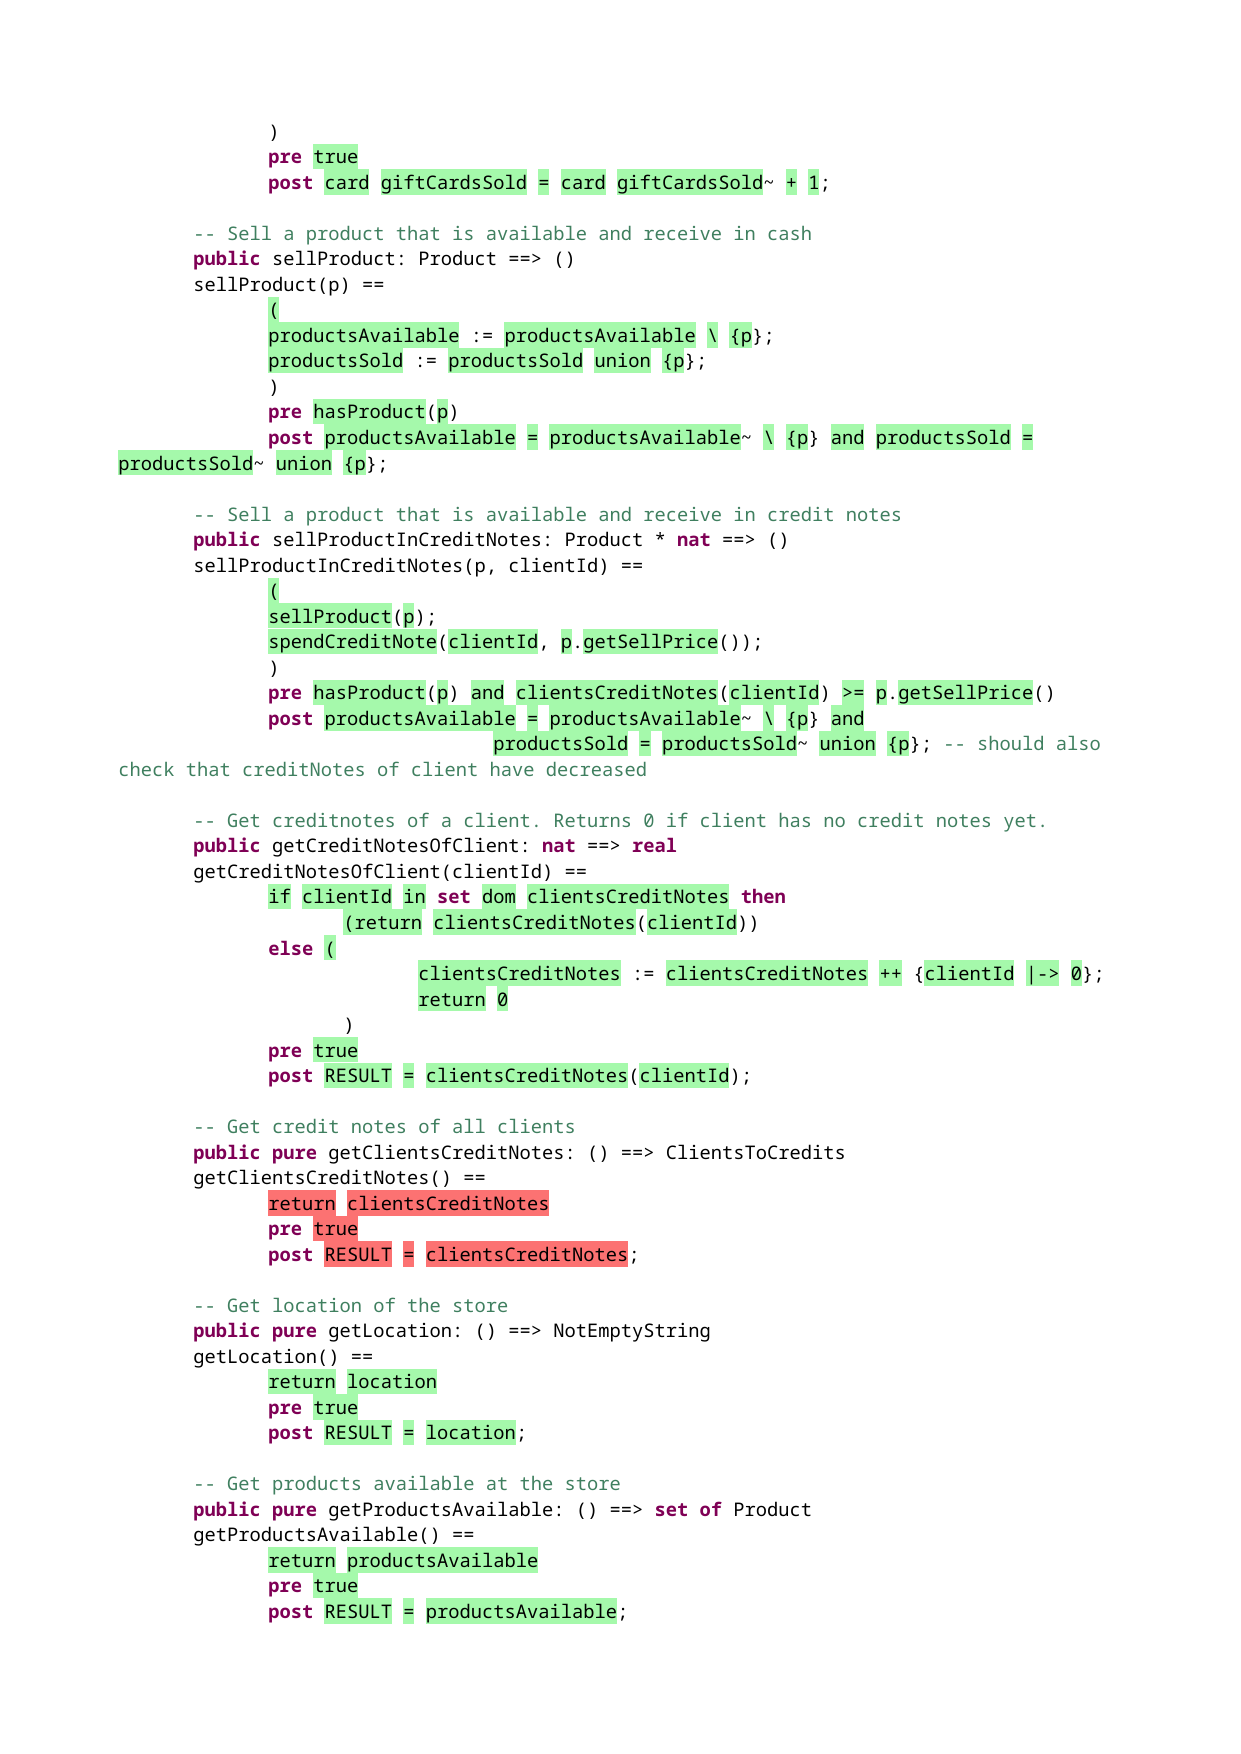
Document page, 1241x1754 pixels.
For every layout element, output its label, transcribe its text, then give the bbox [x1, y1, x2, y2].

text sellProductInCreditNotes(p, clientId) == [118, 552, 1122, 577]
text -- Get credit notes of all clients [118, 1113, 1122, 1139]
text post RESULT = clientsCreditNotes; [118, 1241, 1122, 1267]
text -- Sell a product that is available and receive in cash [118, 220, 1122, 246]
text public pure getLocation: () ==> NotEmptyString [118, 1318, 1122, 1343]
text pre true [118, 1216, 1122, 1241]
text -- Get creditnotes of a client. Returns 0 if client has no credit notes yet. [118, 807, 1122, 833]
text spendCreditNote(clientId, p.getSellPrice()); [118, 628, 1122, 654]
text getCreditNotesOfClient(clientId) == [118, 858, 1122, 884]
text public pure getClientsCreditNotes: () ==> ClientsToCredits [118, 1139, 1122, 1164]
text public getCreditNotesOfClient: nat ==> real [118, 833, 1122, 858]
text productsSold = productsSold~ union {p}; -- should also check that creditNotes of client have decreased [118, 731, 1122, 782]
text public sellProduct: Product ==> () [118, 246, 1122, 271]
text getLocation() == [118, 1343, 1122, 1369]
text return clientsCreditNotes [118, 1190, 1122, 1216]
text getProductsAvailable() == [118, 1522, 1122, 1547]
text pre true [118, 1394, 1122, 1420]
text pre true [118, 1037, 1122, 1062]
text sellProduct(p) == [118, 271, 1122, 297]
text public sellProductInCreditNotes: Product * nat ==> () [118, 526, 1122, 552]
text ( [118, 297, 1122, 322]
text return productsAvailable [118, 1547, 1122, 1573]
text post RESULT = productsAvailable; [118, 1598, 1122, 1624]
text productsSold := productsSold union {p}; [118, 348, 1122, 373]
text getClientsCreditNotes() == [118, 1164, 1122, 1190]
text sellProduct(p); [118, 603, 1122, 628]
text pre true [118, 1573, 1122, 1598]
text clientsCreditNotes := clientsCreditNotes ++ {clientId |-> 0}; [118, 960, 1122, 986]
text post RESULT = clientsCreditNotes(clientId); [118, 1062, 1122, 1088]
text -- Sell a product that is available and receive in credit notes [118, 501, 1122, 526]
text else ( [118, 935, 1122, 960]
text ) [118, 118, 1122, 144]
text productsAvailable := productsAvailable \ {p}; [118, 322, 1122, 348]
text ) [118, 373, 1122, 399]
text public pure getProductsAvailable: () ==> set of Product [118, 1496, 1122, 1522]
text return 0 [118, 986, 1122, 1011]
text post productsAvailable = productsAvailable~ \ {p} and [118, 705, 1122, 731]
text ) [118, 654, 1122, 679]
text pre true [118, 144, 1122, 169]
text pre hasProduct(p) and clientsCreditNotes(clientId) >= p.getSellPrice() [118, 679, 1122, 705]
text ) [118, 1011, 1122, 1037]
text -- Get location of the store [118, 1292, 1122, 1318]
text -- Get products available at the store [118, 1471, 1122, 1496]
text pre hasProduct(p) [118, 399, 1122, 424]
text post card giftCardsSold = card giftCardsSold~ + 1; [118, 169, 1122, 195]
text if clientId in set dom clientsCreditNotes then [118, 884, 1122, 909]
text post RESULT = location; [118, 1420, 1122, 1445]
text (return clientsCreditNotes(clientId)) [118, 909, 1122, 935]
text ( [118, 577, 1122, 603]
text return location [118, 1369, 1122, 1394]
text post productsAvailable = productsAvailable~ \ {p} and productsSold = productsSold~ union {p}; [118, 424, 1122, 475]
